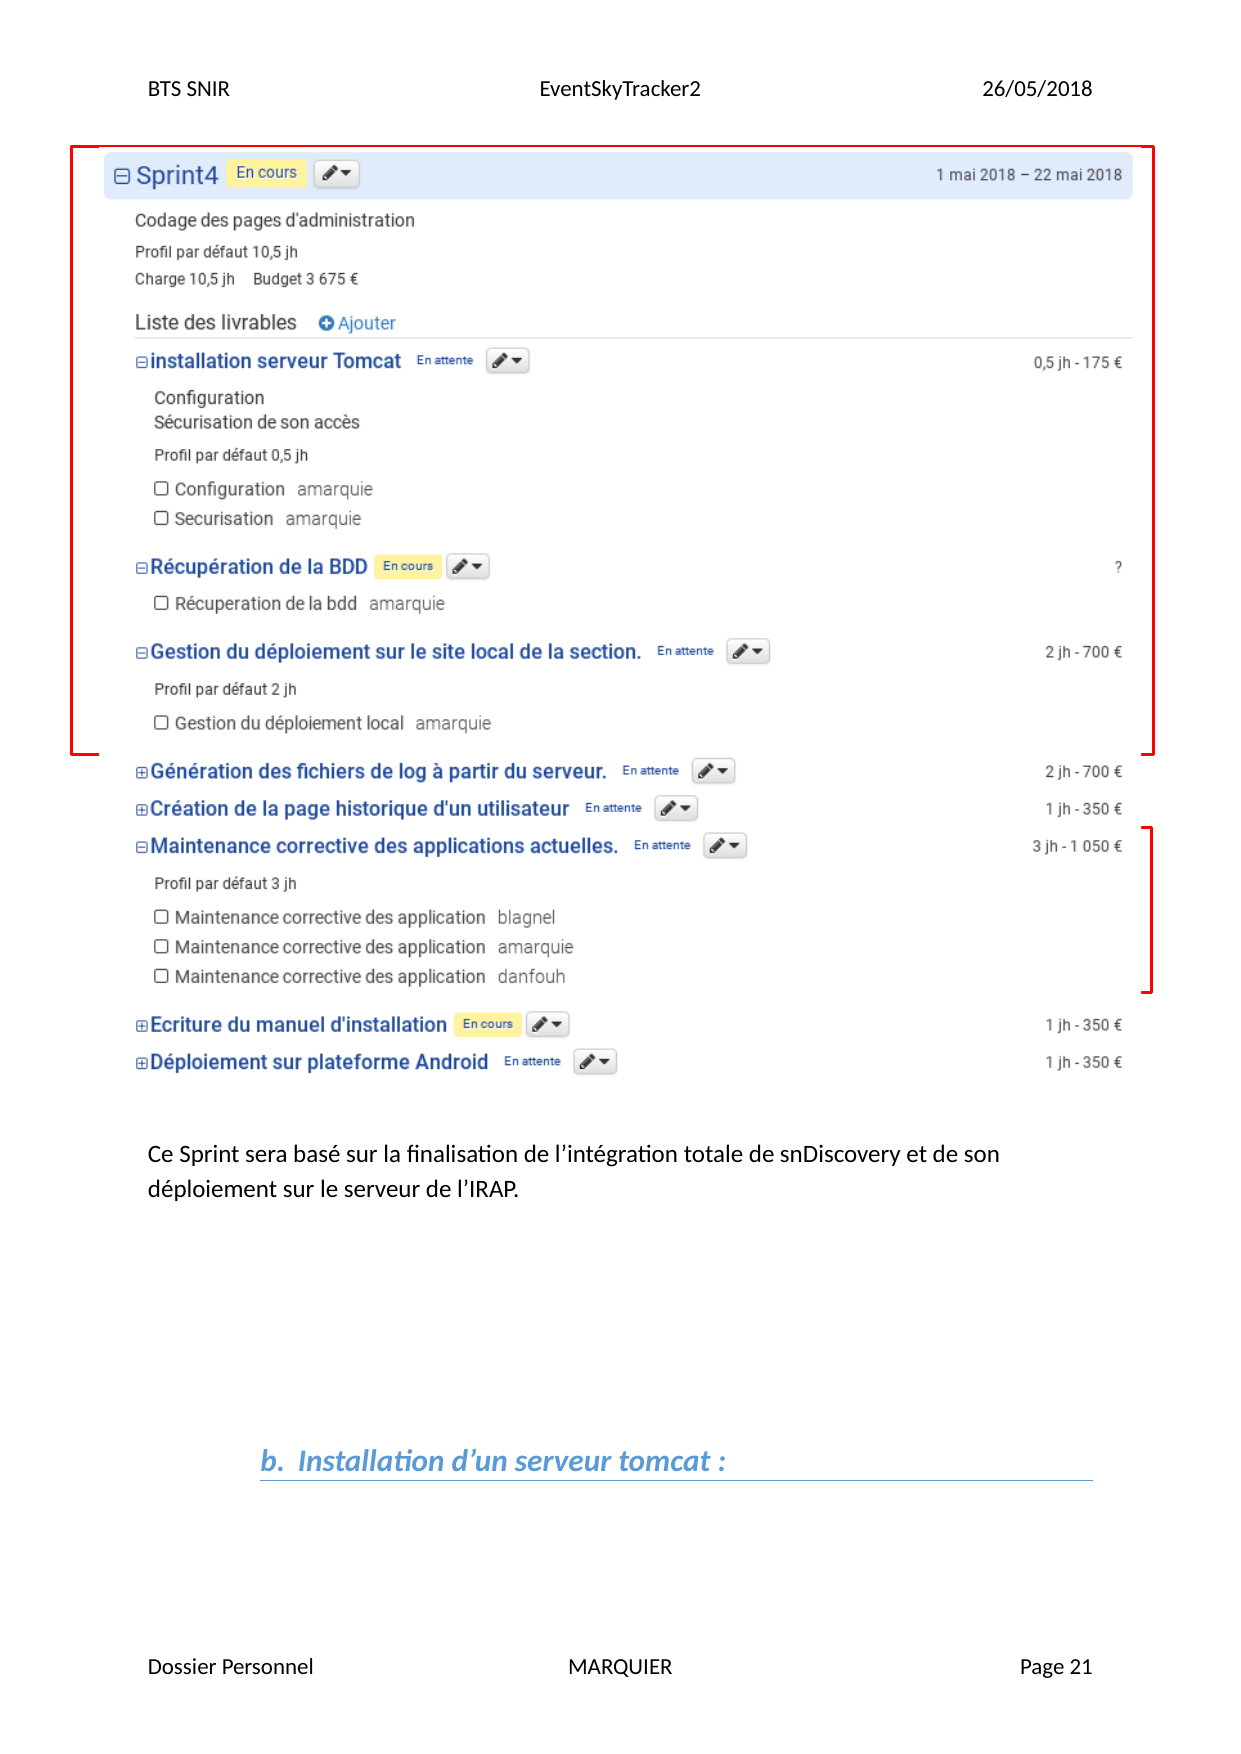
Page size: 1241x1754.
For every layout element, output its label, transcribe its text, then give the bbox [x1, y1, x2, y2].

picture [99, 147, 1142, 1086]
list Installation d’un serveur tomcat : [260, 1442, 1093, 1480]
text Ce Sprint sera basé sur la finalisation de l’intégration totale de snDiscovery et de son déploiement sur le serveur de l’IRAP. [148, 1139, 1093, 1204]
